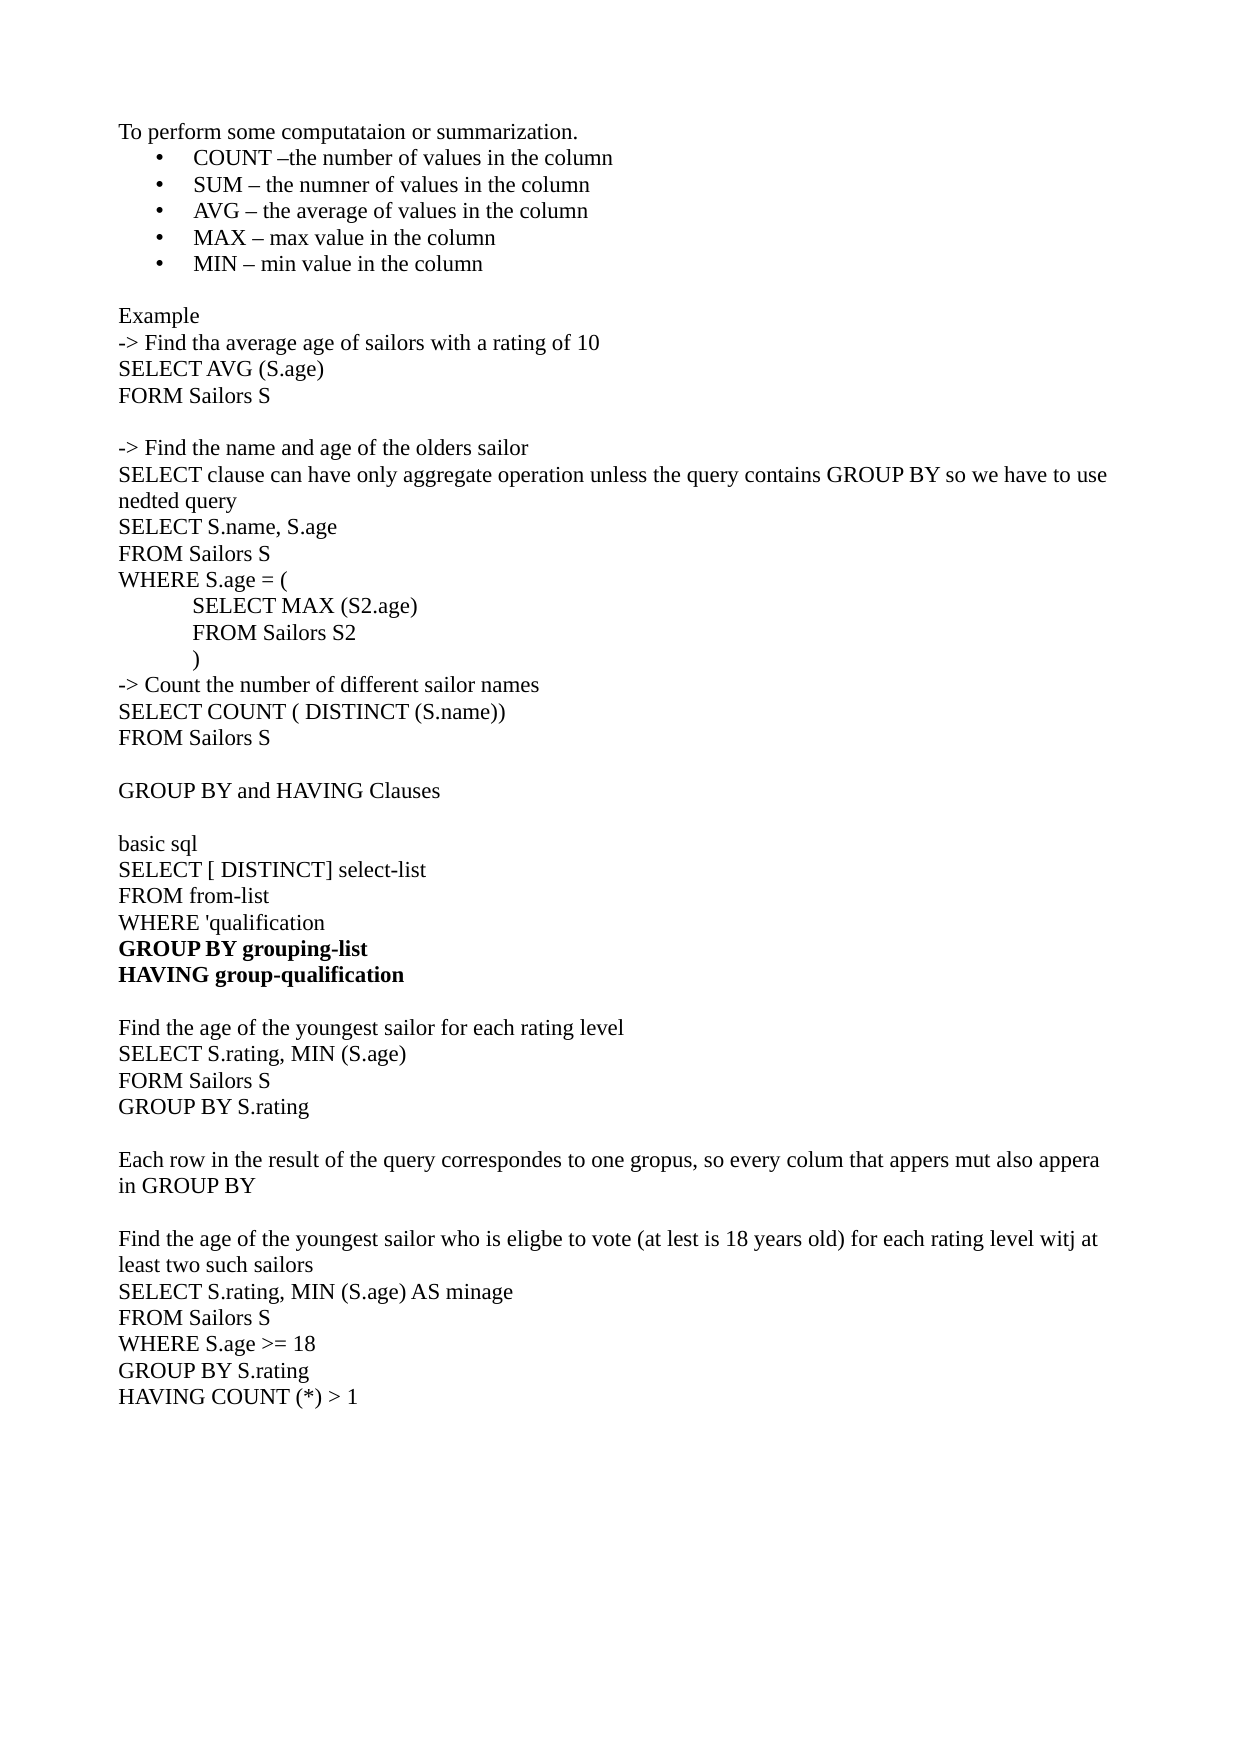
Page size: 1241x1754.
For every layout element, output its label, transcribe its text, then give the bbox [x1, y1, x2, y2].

text -> Find the name and age of the olders sailor [118, 434, 1122, 461]
text FROM Sailors S [118, 1304, 1122, 1330]
text SELECT AVG (S.age) [118, 355, 1122, 382]
text SELECT MAX (S2.age) [118, 592, 1122, 619]
text WHERE S.age >= 18 [118, 1330, 1122, 1357]
list AVG – the average of values in the column [156, 197, 1122, 223]
text GROUP BY S.rating [118, 1357, 1122, 1383]
text WHERE S.age = ( [118, 566, 1122, 592]
text SELECT S.name, S.age [118, 513, 1122, 540]
list COUNT –the number of values in the column [156, 144, 1122, 171]
text SELECT S.rating, MIN (S.age) [118, 1041, 1122, 1067]
text basic sql [118, 830, 1122, 856]
text HAVING group-qualification [118, 961, 1122, 988]
text FORM Sailors S [118, 382, 1122, 408]
text SELECT S.rating, MIN (S.age) AS minage [118, 1278, 1122, 1304]
text GROUP BY S.rating [118, 1093, 1122, 1119]
text FROM Sailors S [118, 724, 1122, 751]
text Each row in the result of the query correspondes to one gropus, so every colum that appers mut also appera in GROUP BY [118, 1146, 1122, 1199]
text FORM Sailors S [118, 1067, 1122, 1093]
text ) [118, 645, 1122, 672]
text FROM Sailors S2 [118, 619, 1122, 645]
text GROUP BY grouping-list [118, 935, 1122, 961]
text SELECT COUNT ( DISTINCT (S.name)) [118, 698, 1122, 724]
text HAVING COUNT (*) > 1 [118, 1383, 1122, 1409]
text WHERE 'qualification [118, 909, 1122, 935]
text To perform some computataion or summarization. [118, 118, 1122, 144]
text -> Count the number of different sailor names [118, 672, 1122, 698]
text Example [118, 303, 1122, 329]
text SELECT [ DISTINCT] select-list [118, 856, 1122, 882]
text Find the age of the youngest sailor for each rating level [118, 1014, 1122, 1041]
text -> Find tha average age of sailors with a rating of 10 [118, 329, 1122, 355]
list SUM – the numner of values in the column [156, 171, 1122, 197]
list MAX – max value in the column [156, 223, 1122, 250]
text GROUP BY and HAVING Clauses [118, 777, 1122, 803]
text SELECT clause can have only aggregate operation unless the query contains GROUP BY so we have to use nedted query [118, 461, 1122, 513]
text Find the age of the youngest sailor who is eligbe to vote (at lest is 18 years old) for each rating level witj at least two such sailors [118, 1225, 1122, 1278]
text FROM Sailors S [118, 540, 1122, 566]
text FROM from-list [118, 882, 1122, 909]
list MIN – min value in the column [156, 250, 1122, 276]
